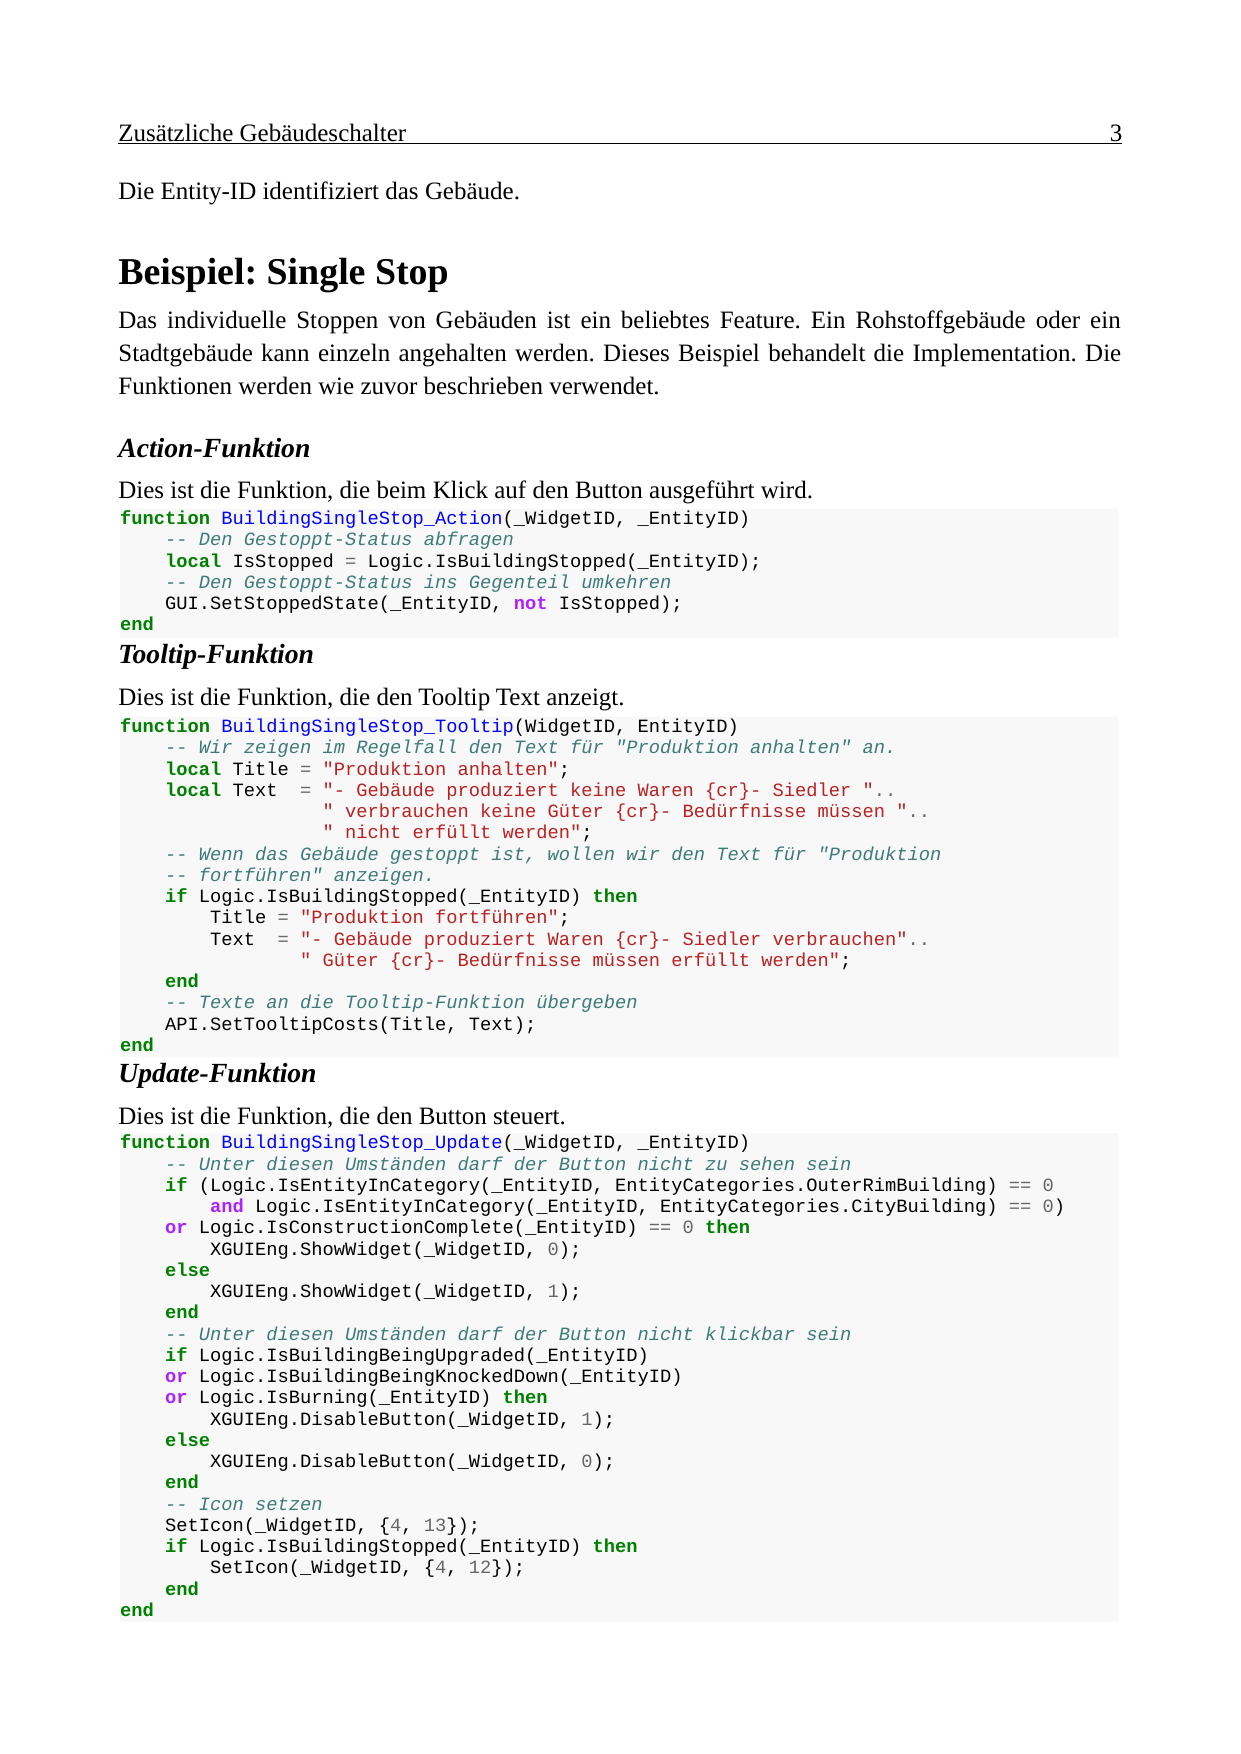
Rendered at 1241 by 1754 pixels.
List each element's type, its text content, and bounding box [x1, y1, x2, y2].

text Dies ist die Funktion, die den Button steuert. [118, 1101, 1122, 1130]
text Das individuelle Stoppen von Gebäuden ist ein beliebtes Feature. Ein Rohstoffgebäude oder ein Stadtgebäude kann einzeln angehalten werden. Dieses Beispiel behandelt die Implementation. Die Funktionen werden wie zuvor beschrieben verwendet. [118, 305, 1122, 400]
subtitle Tooltip-Funktion [118, 536, 1122, 669]
subtitle Beispiel: Single Stop [118, 249, 1122, 293]
subtitle Update-Funktion [118, 742, 1122, 1089]
subtitle Action-Funktion [118, 431, 1122, 463]
text Dies ist die Funktion, die beim Klick auf den Button ausgeführt wird. [118, 476, 1122, 504]
text Die Entity-ID identifiziert das Gebäude. [118, 176, 1122, 205]
text Dies ist die Funktion, die den Tooltip Text anzeigt. [118, 682, 1122, 711]
